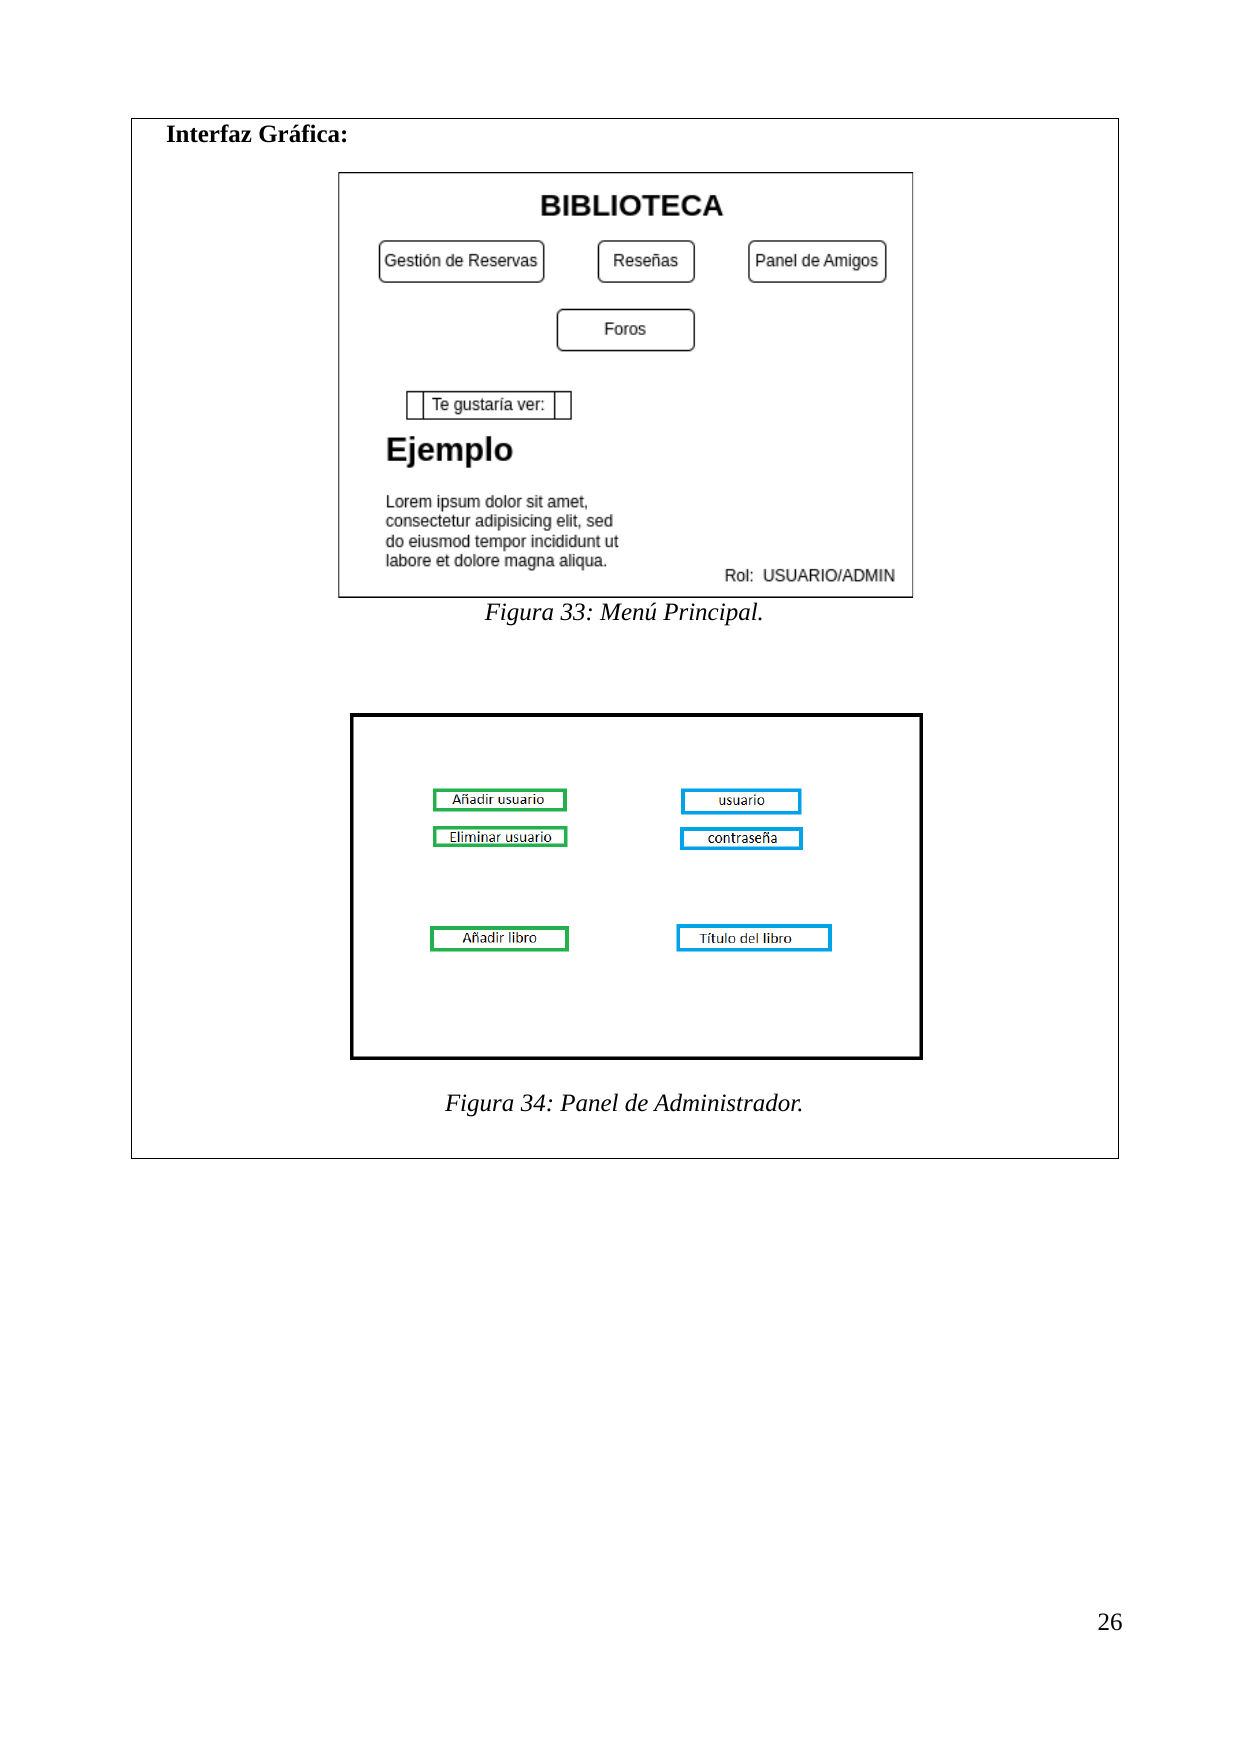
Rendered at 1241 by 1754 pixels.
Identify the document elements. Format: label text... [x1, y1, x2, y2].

table_header Interfaz Gráfica: Figura 33: Menú Principal. Figura 34: Panel de Administrador. [132, 119, 1118, 1158]
picture [338, 172, 914, 598]
